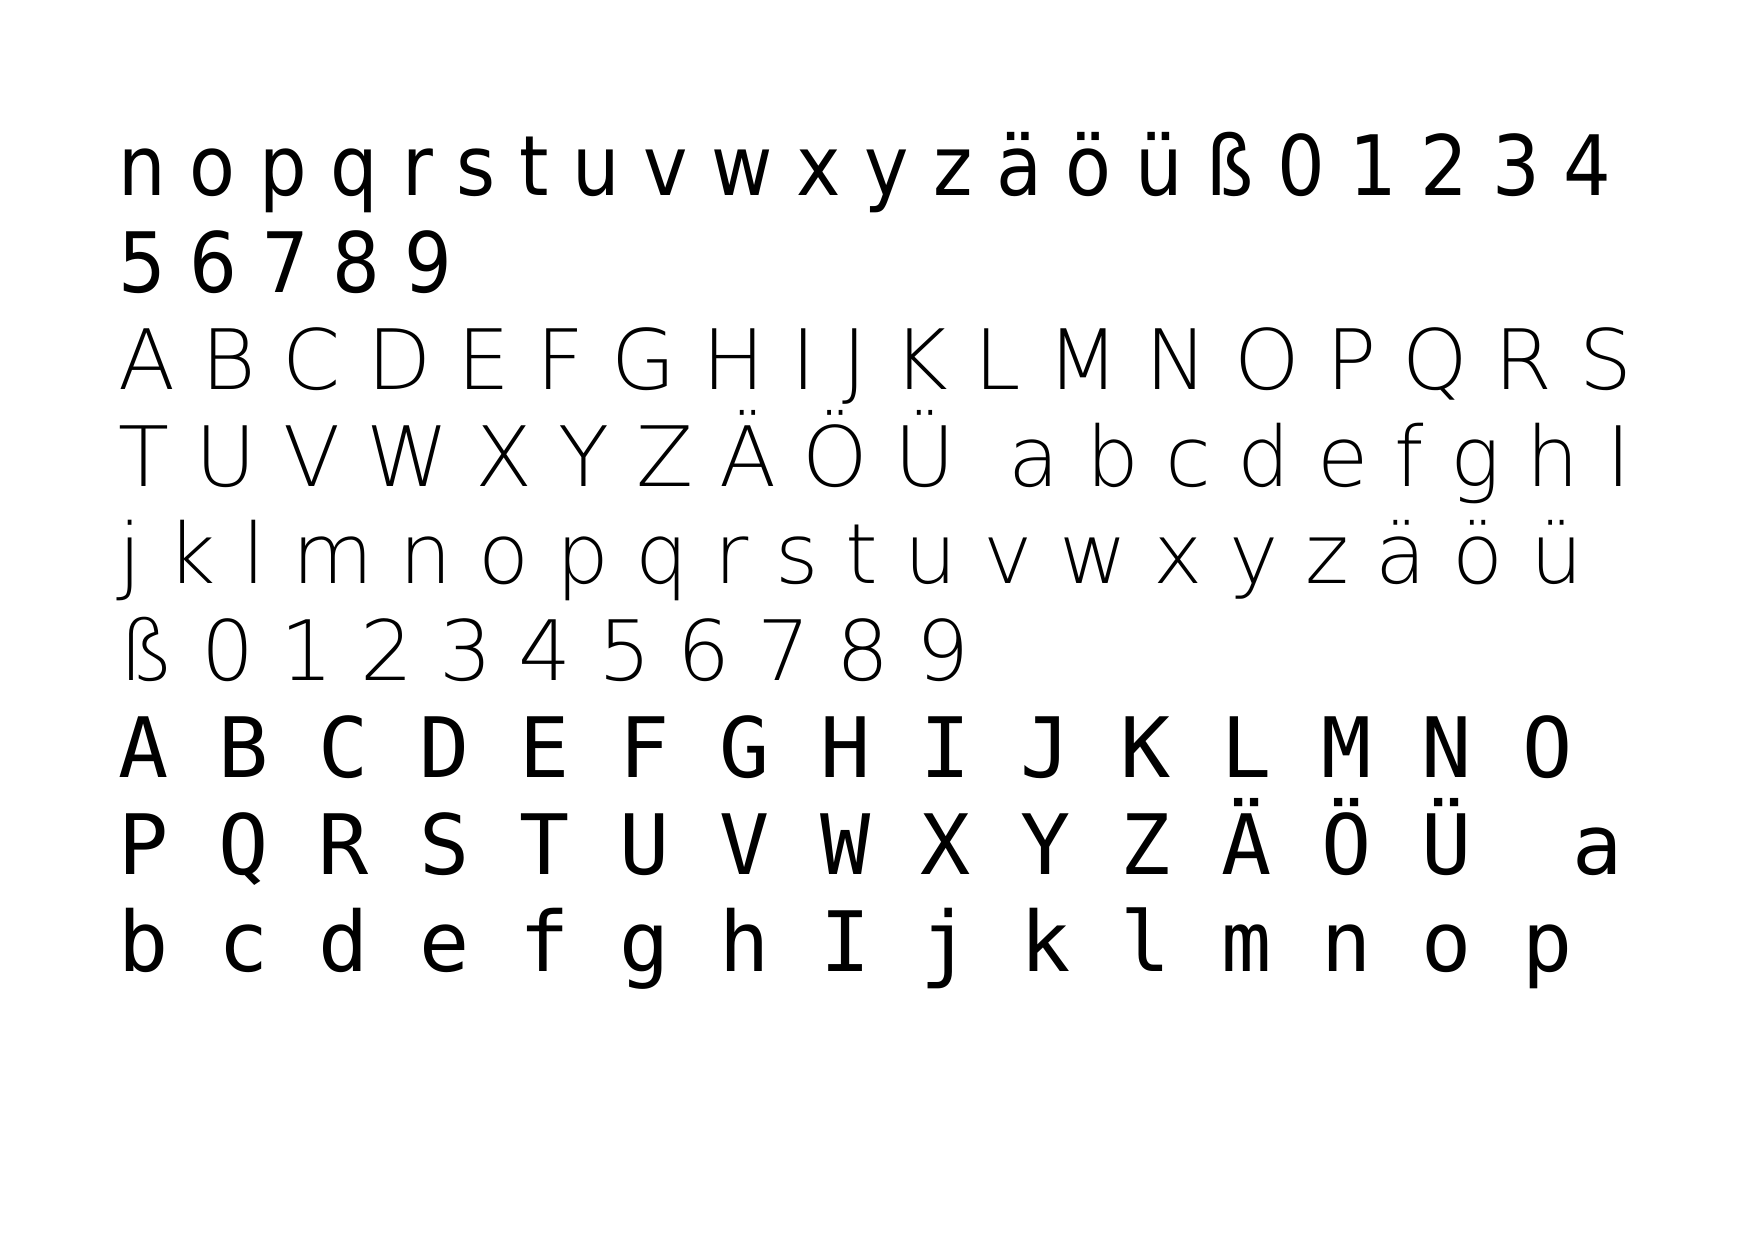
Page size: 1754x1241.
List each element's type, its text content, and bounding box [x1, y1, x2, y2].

text A B C D E F G H I J K L M N O P Q R S T U V W X Y Z Ä Ö Ü a b c d e f g h I j k l m n o p [118, 700, 1635, 991]
text n o p q r s t u v w x y z ä ö ü ß 0 1 2 3 4 5 6 7 8 9 [118, 118, 1635, 312]
text A B C D E F G H I J K L M N O P Q R S T U V W X Y Z Ä Ö Ü a b c d e f g h I j k l m n o p q r s t u v w x y z ä ö ü ß 0 1 2 3 4 5 6 7 8 9 [118, 312, 1635, 700]
